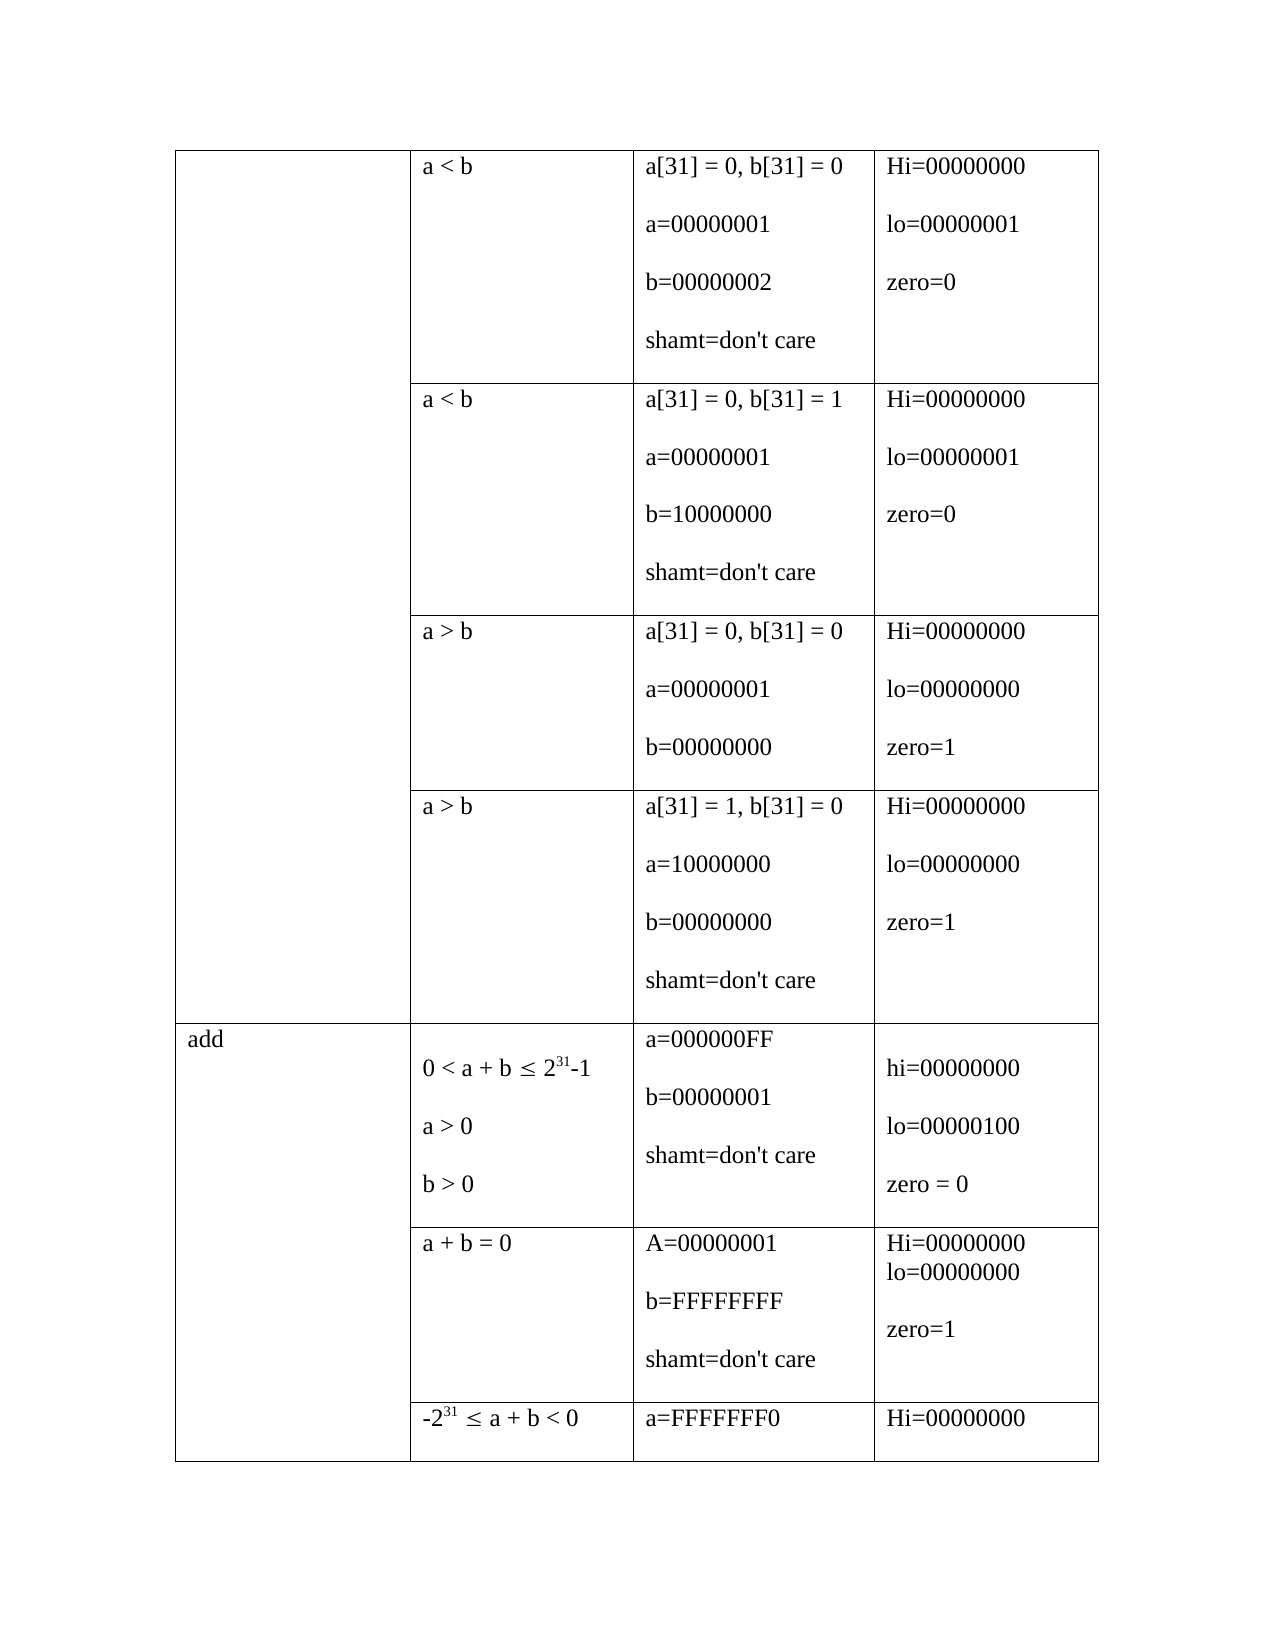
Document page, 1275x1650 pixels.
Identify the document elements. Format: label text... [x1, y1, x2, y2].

table_cell a[31] = 0, b[31] = 0 a=00000001 b=00000002 shamt=don't care [634, 151, 874, 383]
table_cell Hi=00000000 lo=00000000 zero=1 [875, 791, 1098, 1023]
table_cell a=FFFFFFF0 [634, 1403, 874, 1461]
table_cell a < b [411, 151, 633, 383]
table_cell a[31] = 0, b[31] = 0 a=00000001 b=00000000 [634, 616, 874, 790]
table_cell a + b = 0 [411, 1228, 633, 1402]
table_cell a < b [411, 384, 633, 615]
table_cell a[31] = 1, b[31] = 0 a=10000000 b=00000000 shamt=don't care [634, 791, 874, 1023]
table_cell A=00000001 b=FFFFFFFF shamt=don't care [634, 1228, 874, 1402]
table_cell 0 < a + b  231-1 a > 0 b > 0 [411, 1024, 633, 1227]
table_cell a[31] = 0, b[31] = 1 a=00000001 b=10000000 shamt=don't care [634, 384, 874, 615]
table_cell [176, 151, 410, 1023]
table_cell Hi=00000000 lo=00000000 zero=1 [875, 1228, 1098, 1402]
table_cell Hi=00000000 lo=00000001 zero=0 [875, 384, 1098, 615]
table_cell a=000000FF b=00000001 shamt=don't care [634, 1024, 874, 1227]
table_cell Hi=00000000 [875, 1403, 1098, 1461]
table_cell hi=00000000 lo=00000100 zero = 0 [875, 1024, 1098, 1227]
table_cell -231  a + b < 0 [411, 1403, 633, 1461]
table_cell a > b [411, 791, 633, 1023]
table_cell a > b [411, 616, 633, 790]
table_cell Hi=00000000 lo=00000001 zero=0 [875, 151, 1098, 383]
table_cell add [176, 1024, 410, 1461]
table_cell Hi=00000000 lo=00000000 zero=1 [875, 616, 1098, 790]
